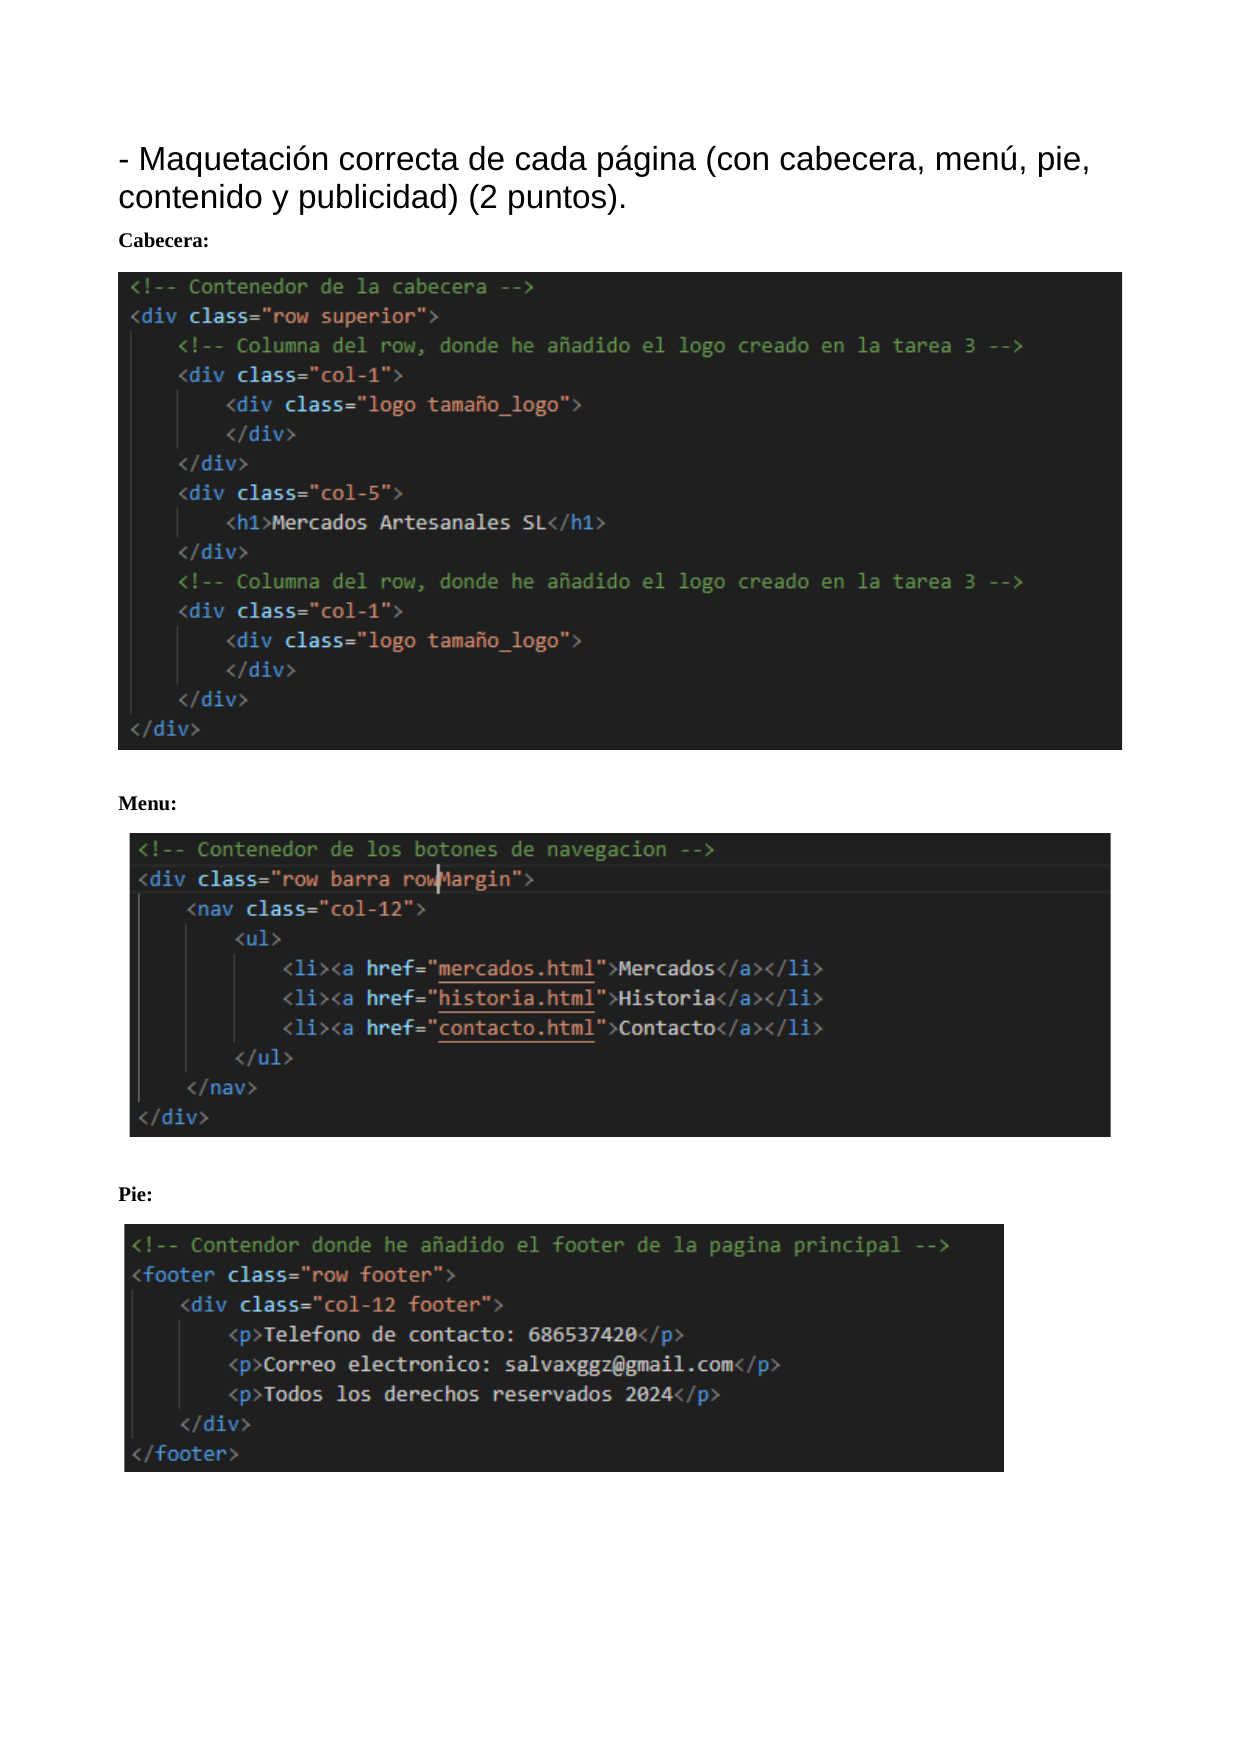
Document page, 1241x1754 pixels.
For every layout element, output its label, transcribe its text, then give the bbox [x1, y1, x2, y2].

picture [129, 833, 1111, 1137]
text Menu: [118, 791, 1122, 815]
text Cabecera: [118, 228, 1122, 272]
text [118, 750, 1122, 773]
text Pie: [118, 1182, 1122, 1206]
subtitle - Maquetación correcta de cada página (con cabecera, menú, pie, contenido y publicidad) (2 puntos). [118, 139, 1122, 216]
picture [124, 1224, 1004, 1472]
picture [118, 272, 1123, 750]
